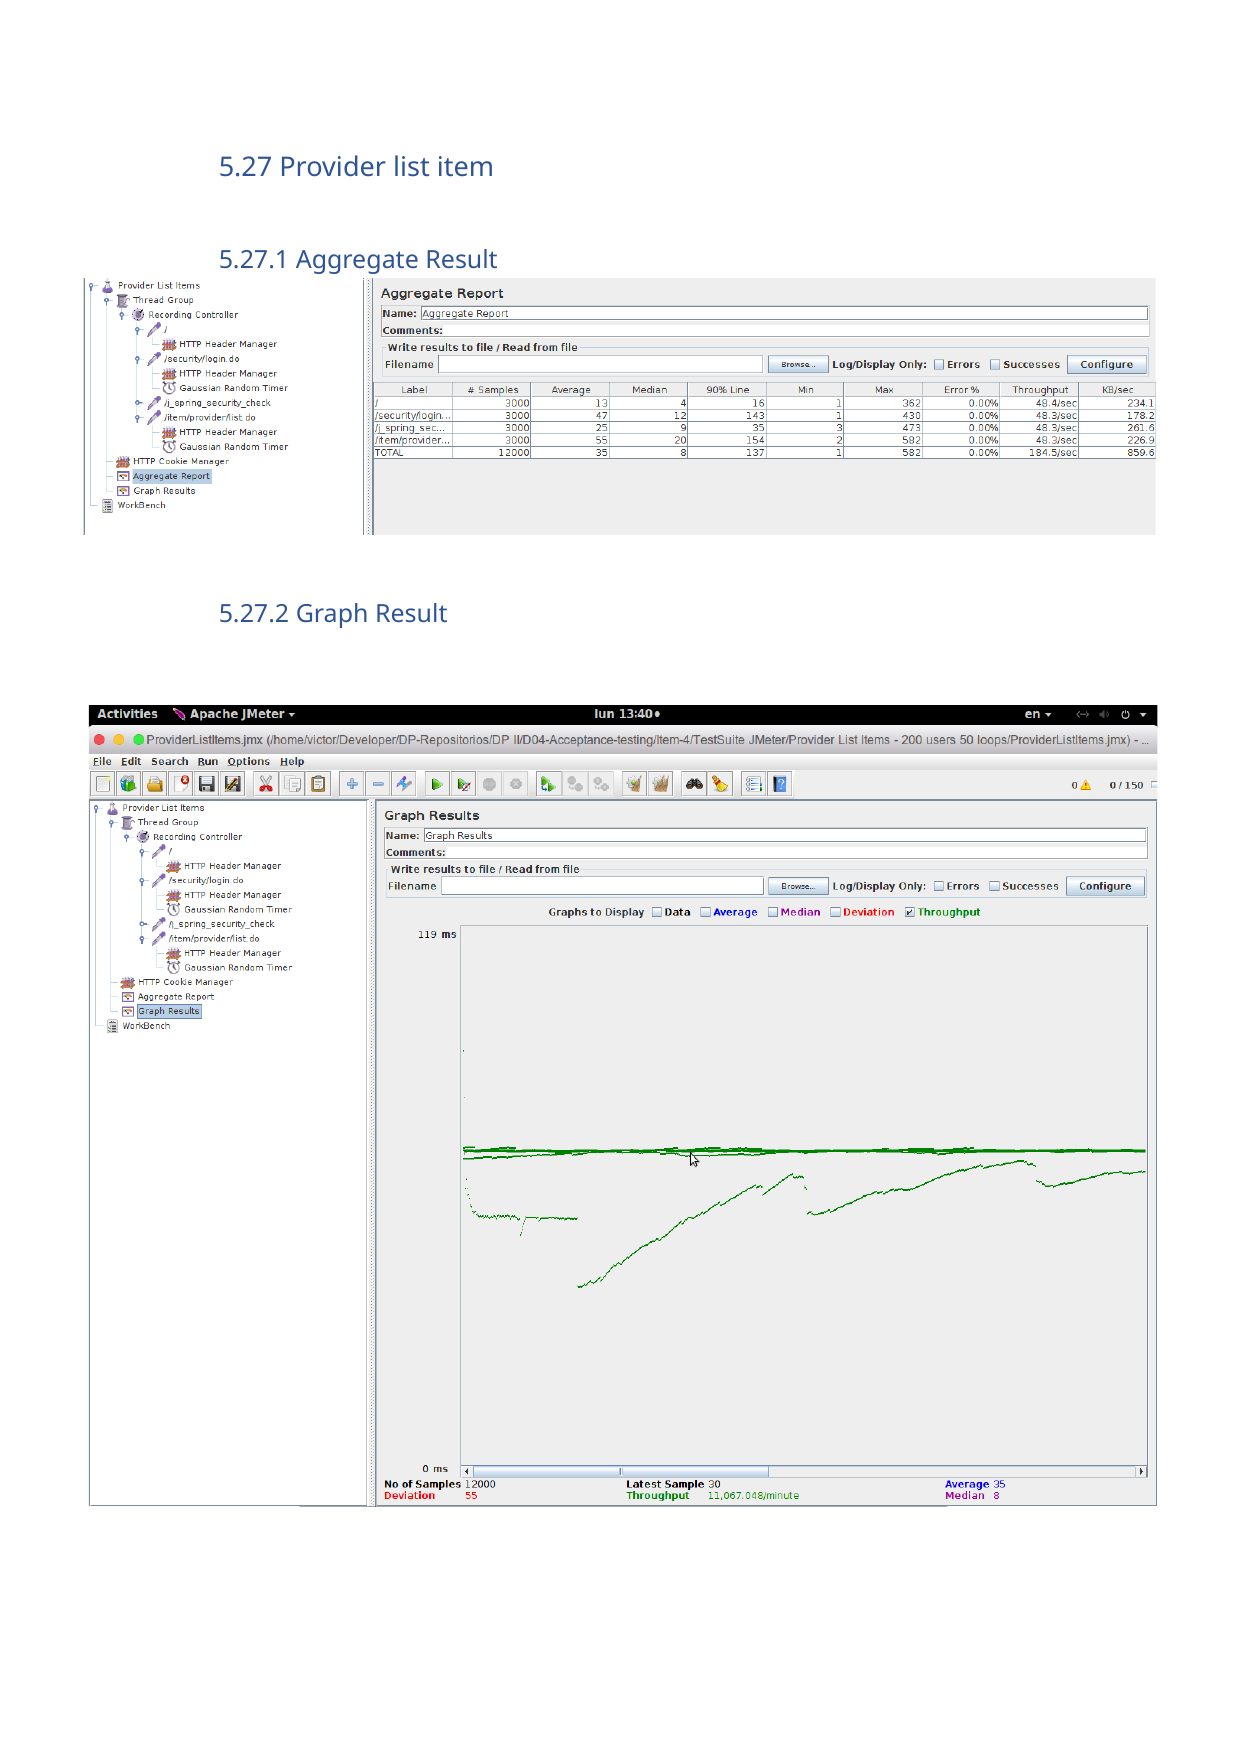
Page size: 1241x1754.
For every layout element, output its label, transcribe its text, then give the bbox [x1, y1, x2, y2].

subtitle 5.27.1 Aggregate Result [177, 242, 1063, 276]
subtitle 5.27 Provider list item [177, 148, 1063, 184]
picture [83, 278, 1156, 535]
picture [88, 705, 1158, 1507]
subtitle 5.27.2 Graph Result [177, 596, 1063, 630]
